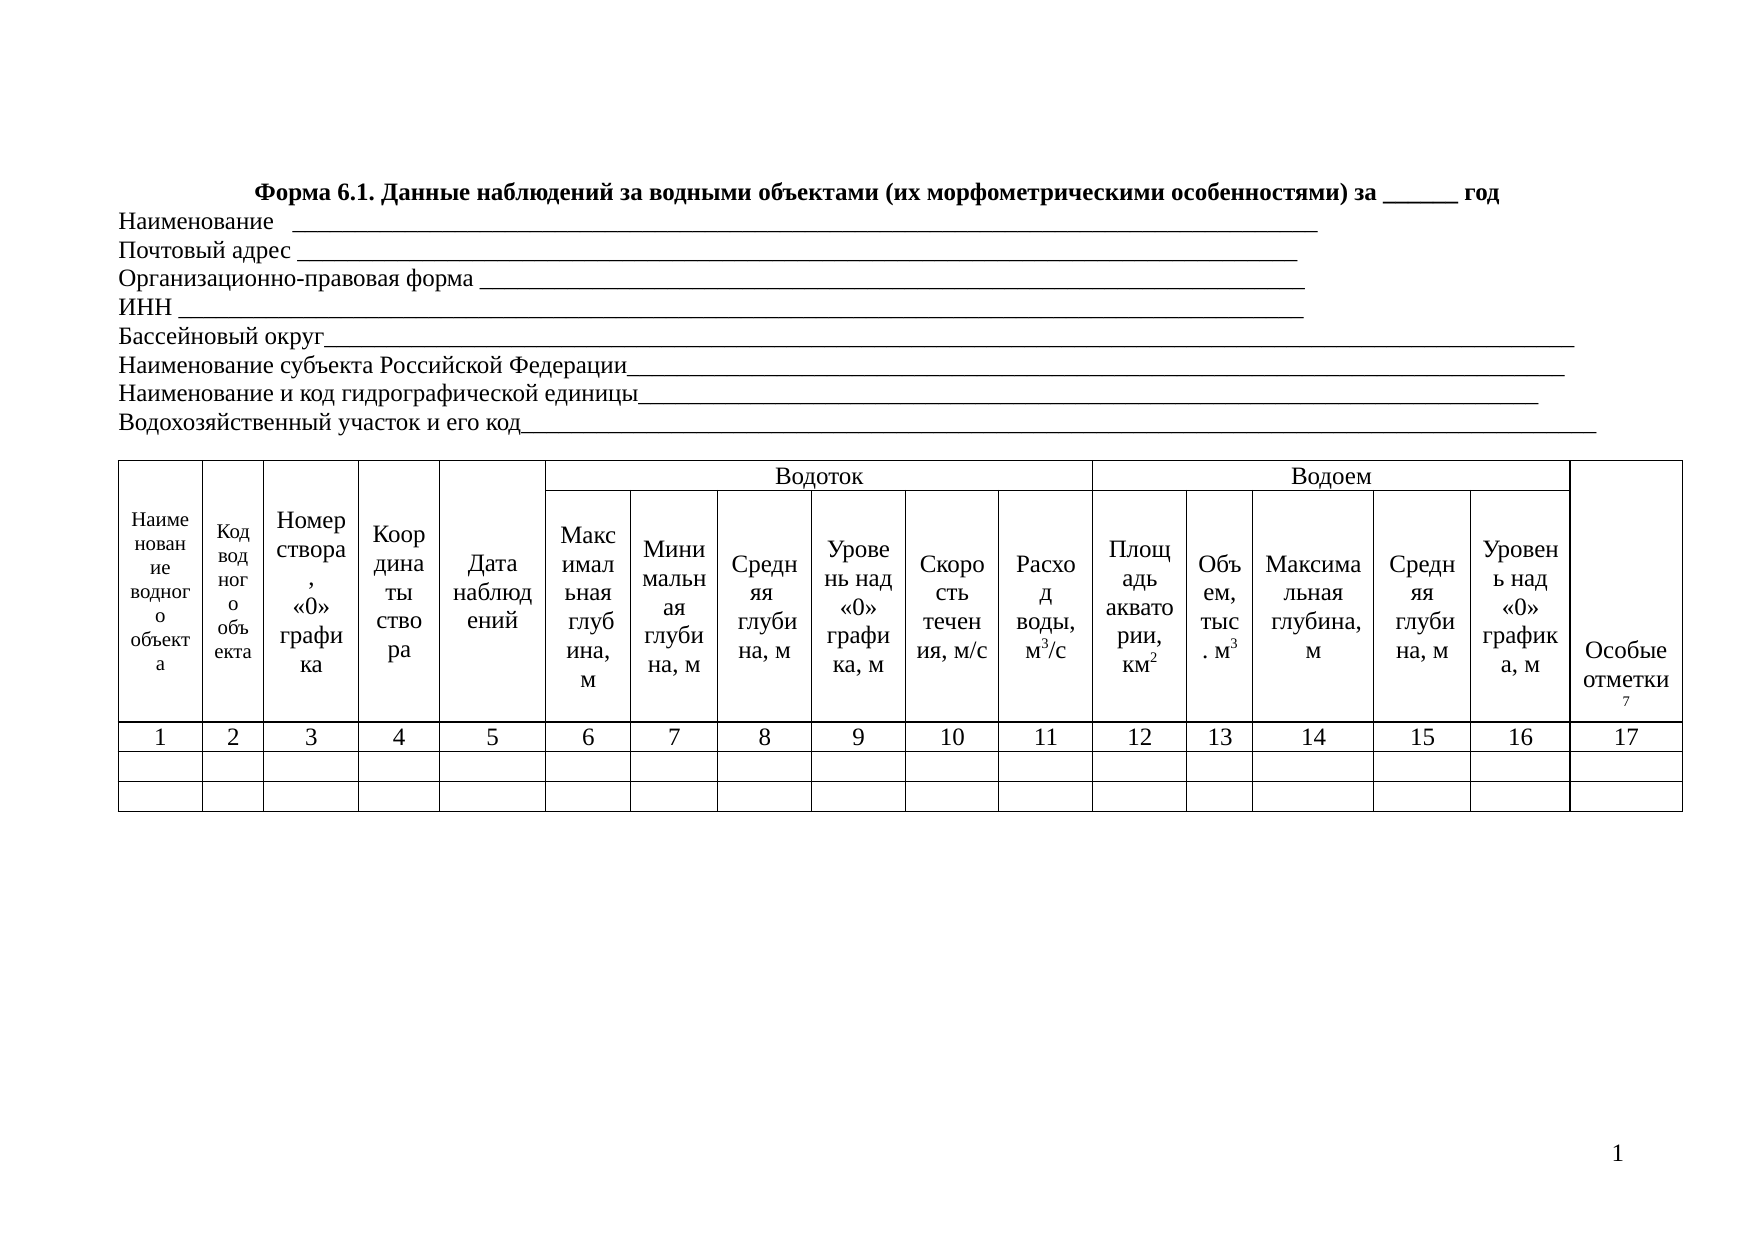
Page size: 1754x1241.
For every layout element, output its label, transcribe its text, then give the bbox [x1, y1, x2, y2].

table_cell [546, 782, 630, 811]
table_cell 2 [203, 723, 263, 751]
table_cell [440, 782, 545, 811]
table_cell 7 [631, 723, 717, 751]
table_cell [359, 782, 439, 811]
table_cell [119, 752, 202, 781]
table_cell [906, 782, 998, 811]
table_cell 8 [718, 723, 811, 751]
table_cell [631, 782, 717, 811]
table_header Номер створа, «0» графика [264, 461, 358, 721]
table_cell [999, 782, 1092, 811]
table_cell Средняя глубина, м [718, 491, 811, 721]
table_cell 15 [1374, 723, 1470, 751]
table_cell [1471, 752, 1569, 781]
table_cell [1253, 782, 1373, 811]
table_cell [718, 782, 811, 811]
table_cell [1571, 782, 1682, 811]
text Бассейновый округ____________________________________________________________________________________________________ [118, 321, 1636, 350]
table_cell Объем, тыс. м3 [1187, 491, 1252, 721]
table_cell [812, 752, 905, 781]
table_cell 3 [264, 723, 358, 751]
table_cell 16 [1471, 723, 1569, 751]
table_cell [1253, 752, 1373, 781]
text Водохозяйственный участок и его код______________________________________________________________________________________ [118, 407, 1636, 436]
table_cell [203, 752, 263, 781]
table_cell [264, 752, 358, 781]
table_cell 11 [999, 723, 1092, 751]
table_header Особые отметки7 [1571, 461, 1682, 721]
table_header Водоем [1093, 461, 1569, 490]
table_cell [264, 782, 358, 811]
table_cell Скорость течения, м/с [906, 491, 998, 721]
text Наименование и код гидрографической единицы________________________________________________________________________ [118, 378, 1636, 407]
table_cell Максимальная глубина, м [546, 491, 630, 721]
table_header Наименование водного объекта [119, 461, 202, 721]
table_cell [1093, 782, 1186, 811]
table_cell 12 [1093, 723, 1186, 751]
table_header Код водного объекта [203, 461, 263, 721]
table_cell 5 [440, 723, 545, 751]
text Почтовый адрес ________________________________________________________________________________ [118, 235, 1636, 263]
table_cell Уровень над «0» графика, м [812, 491, 905, 721]
table_cell [203, 782, 263, 811]
table_cell 14 [1253, 723, 1373, 751]
table_cell 9 [812, 723, 905, 751]
table_cell Минимальная глубина, м [631, 491, 717, 721]
table_cell [906, 752, 998, 781]
table_cell [359, 752, 439, 781]
table_cell [546, 752, 630, 781]
table_cell [440, 752, 545, 781]
table_cell 4 [359, 723, 439, 751]
table_cell 13 [1187, 723, 1252, 751]
table_cell [631, 752, 717, 781]
table_header Водоток [546, 461, 1092, 490]
table_cell Уровень над «0» графика, м [1471, 491, 1569, 721]
table_cell Максимальная глубина, м [1253, 491, 1373, 721]
table_cell Средняя глубина, м [1374, 491, 1470, 721]
table_cell Расход воды, м3/с [999, 491, 1092, 721]
table_cell [1374, 782, 1470, 811]
table_cell [1471, 782, 1569, 811]
table_cell [999, 752, 1092, 781]
table_cell [1571, 752, 1682, 781]
table_cell Площадь акватории, км2 [1093, 491, 1186, 721]
text ИНН __________________________________________________________________________________________ [118, 292, 1636, 321]
text Наименование субъекта Российской Федерации___________________________________________________________________________ [118, 350, 1636, 378]
table_header Дата наблюдений [440, 461, 545, 721]
table_cell 6 [546, 723, 630, 751]
table_cell [1093, 752, 1186, 781]
table_cell [1187, 782, 1252, 811]
text Наименование __________________________________________________________________________________ [118, 206, 1636, 235]
table_cell 1 [119, 723, 202, 751]
text Организационно-правовая форма __________________________________________________________________ [118, 263, 1636, 292]
table_cell 10 [906, 723, 998, 751]
table_header Координаты створа [359, 461, 439, 721]
table_cell [718, 752, 811, 781]
text Форма 6.1. Данные наблюдений за водными объектами (их морфометрическими особенностями) за ______ год [118, 177, 1636, 206]
table_cell [812, 782, 905, 811]
table_cell [1374, 752, 1470, 781]
table_cell [1187, 752, 1252, 781]
table_cell [119, 782, 202, 811]
table_cell 17 [1571, 723, 1682, 751]
